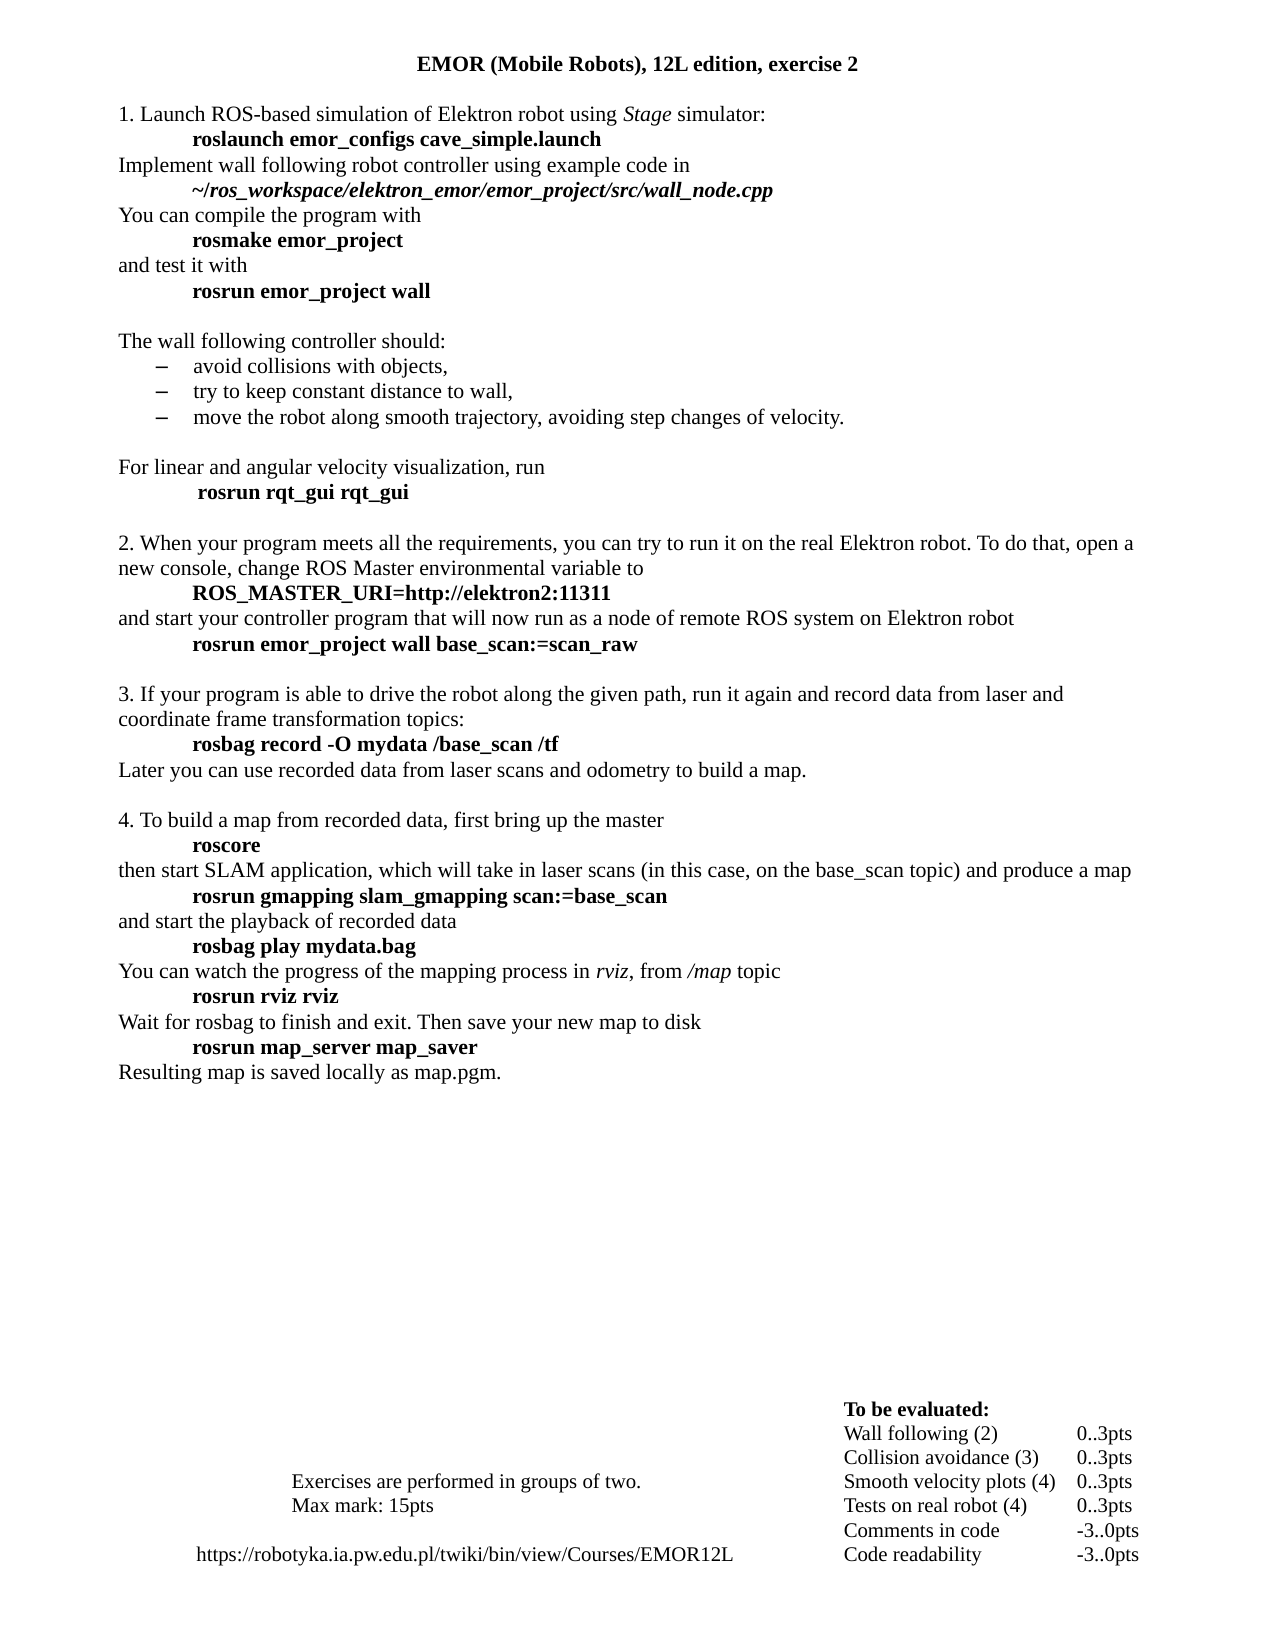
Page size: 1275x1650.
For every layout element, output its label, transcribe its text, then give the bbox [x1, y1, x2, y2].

text rosrun emor_project wall [118, 278, 1157, 303]
text https://robotyka.ia.pw.edu.pl/twiki/bin/view/Courses/EMOR12L Code readability -3..0pts [196, 1542, 1157, 1566]
text rosbag play mydata.bag [118, 933, 1157, 958]
text Later you can use recorded data from laser scans and odometry to build a map. [118, 757, 1157, 782]
text roscore [118, 832, 1157, 857]
text You can compile the program with [118, 202, 1157, 227]
text Exercises are performed in groups of two. Smooth velocity plots (4) 0..3pts [291, 1469, 1157, 1493]
text Implement wall following robot controller using example code in [118, 152, 1157, 177]
text ~/ros_workspace/elektron_emor/emor_project/src/wall_node.cpp [118, 177, 1157, 202]
text rosbag record -O mydata /base_scan /tf [118, 731, 1157, 757]
text rosrun rqt_gui rqt_gui [118, 479, 1157, 504]
text Max mark: 15pts Tests on real robot (4) 0..3pts [291, 1493, 1157, 1517]
text Wait for rosbag to finish and exit. Then save your new map to disk [118, 1009, 1157, 1034]
text rosrun map_server map_saver [118, 1034, 1157, 1059]
text and test it with [118, 252, 1157, 278]
text and start the playback of recorded data [118, 908, 1157, 933]
text 2. When your program meets all the requirements, you can try to run it on the real Elektron robot. To do that, open a new console, change ROS Master environmental variable to [118, 530, 1157, 580]
text The wall following controller should: [118, 328, 1157, 353]
list try to keep constant distance to wall, [156, 378, 1157, 404]
text rosrun gmapping slam_gmapping scan:=base_scan [118, 883, 1157, 908]
text and start your controller program that will now run as a node of remote ROS system on Elektron robot [118, 605, 1157, 631]
text For linear and angular velocity visualization, run [118, 454, 1157, 479]
text roslaunch emor_configs cave_simple.launch [118, 126, 1157, 152]
text Wall following (2) 0..3pts [291, 1421, 1157, 1445]
text Collision avoidance (3) 0..3pts [291, 1445, 1157, 1469]
list avoid collisions with objects, [156, 353, 1157, 378]
text rosmake emor_project [118, 227, 1157, 252]
text EMOR (Mobile Robots), 12L edition, exercise 2 [118, 51, 1157, 76]
text 1. Launch ROS-based simulation of Elektron robot using Stage simulator: [118, 101, 1157, 126]
text rosrun emor_project wall base_scan:=scan_raw [118, 631, 1157, 656]
text then start SLAM application, which will take in laser scans (in this case, on the base_scan topic) and produce a map [118, 857, 1157, 883]
text ROS_MASTER_URI=http://elektron2:11311 [118, 580, 1157, 605]
text 4. To build a map from recorded data, first bring up the master [118, 807, 1157, 832]
text rosrun rviz rviz [118, 983, 1157, 1009]
text 3. If your program is able to drive the robot along the given path, run it again and record data from laser and coordinate frame transformation topics: [118, 681, 1157, 731]
text You can watch the progress of the mapping process in rviz, from /map topic [118, 958, 1157, 983]
text To be evaluated: [291, 1397, 1157, 1421]
list move the robot along smooth trajectory, avoiding step changes of velocity. [156, 404, 1157, 429]
text Resulting map is saved locally as map.pgm. [118, 1059, 1157, 1084]
text Comments in code -3..0pts [291, 1517, 1157, 1542]
